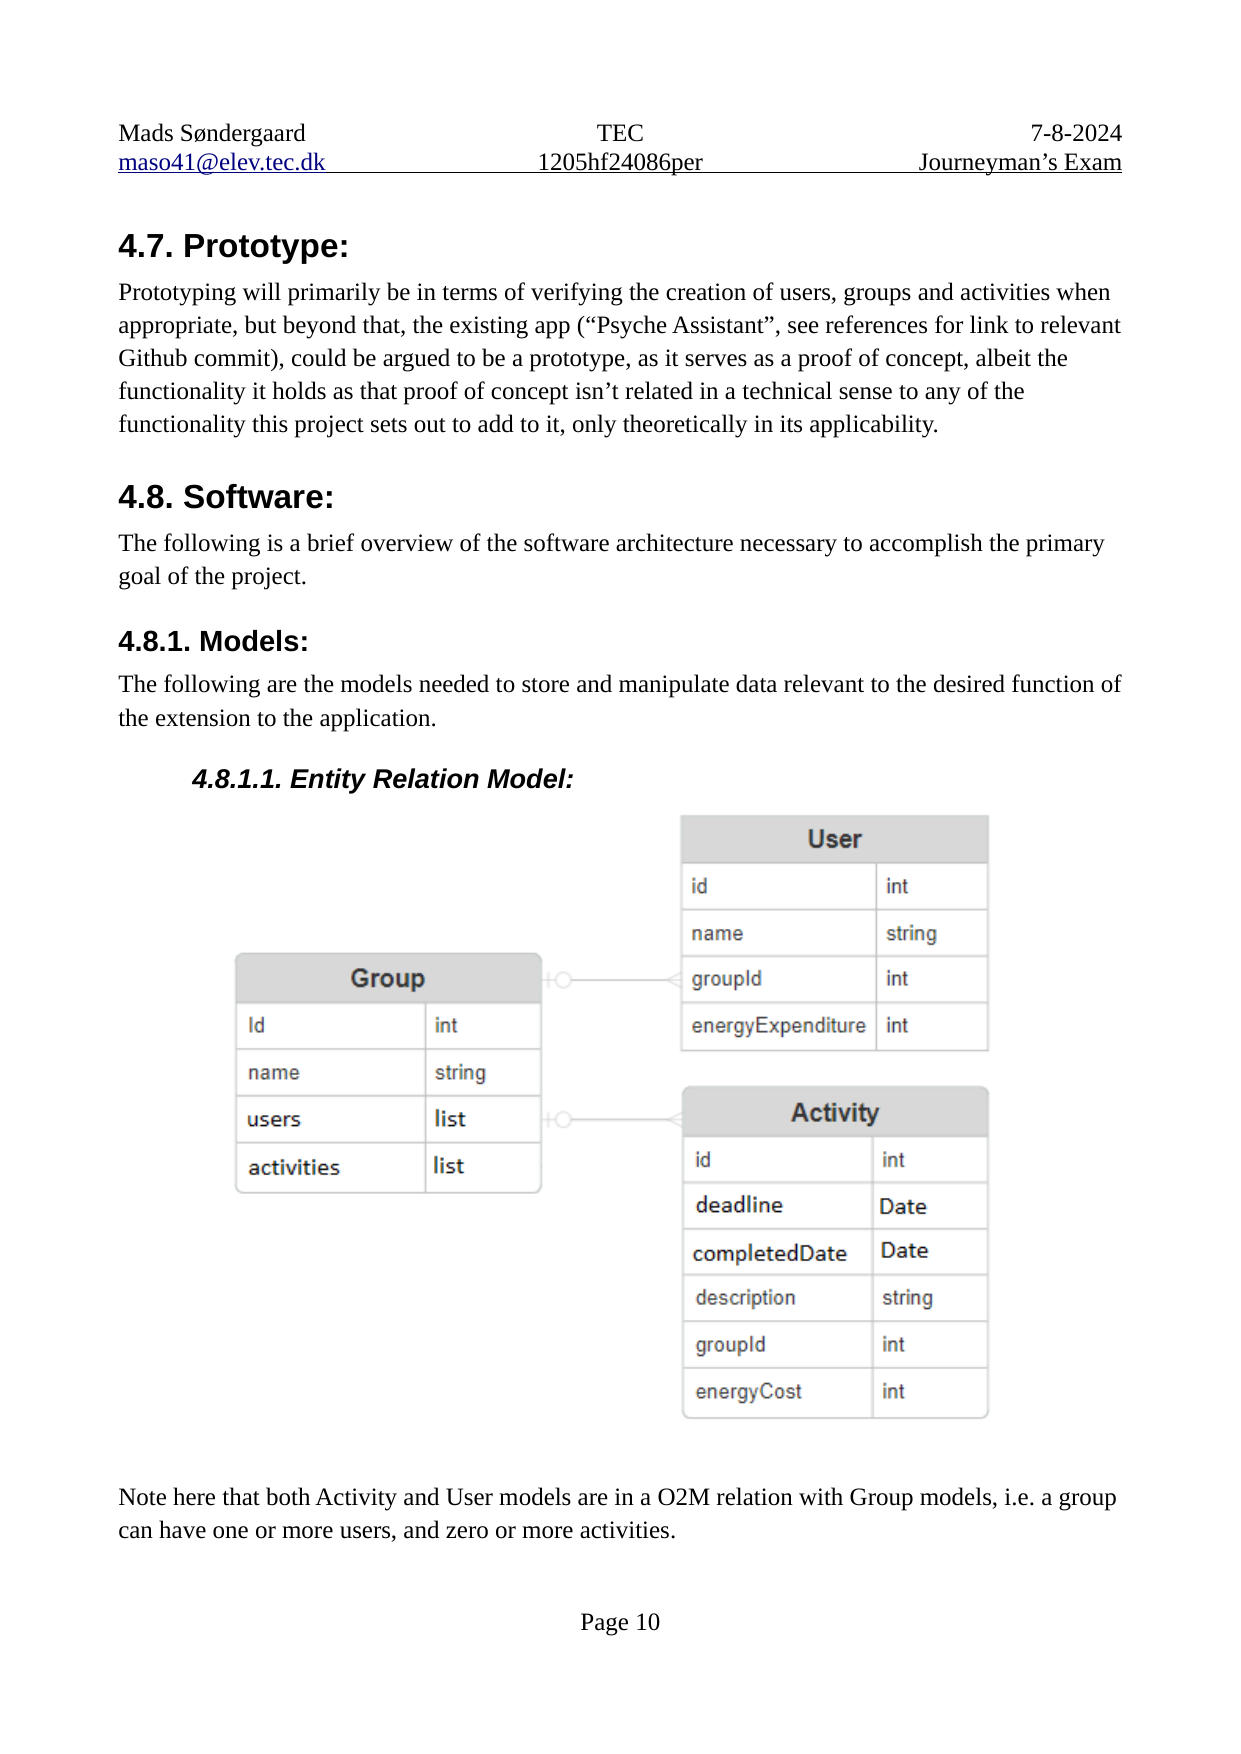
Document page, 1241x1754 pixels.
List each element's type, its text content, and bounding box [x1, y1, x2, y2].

subtitle 4.8. Software: [118, 477, 1122, 516]
text The following is a brief overview of the software architecture necessary to accomplish the primary goal of the project. [118, 528, 1122, 590]
text Note here that both Activity and User models are in a O2M relation with Group models, i.e. a group can have one or more users, and zero or more activities. [118, 1482, 1122, 1543]
subtitle 4.8.1. Models: [118, 623, 1122, 657]
picture [228, 806, 1012, 1430]
text The following are the models needed to store and manipulate data relevant to the desired function of the extension to the application. [118, 669, 1122, 731]
subtitle 4.7. Prototype: [118, 226, 1122, 264]
subtitle 4.8.1.1. Entity Relation Model: [118, 763, 1122, 794]
text Prototyping will primarily be in terms of verifying the creation of users, groups and activities when appropriate, but beyond that, the existing app (“Psyche Assistant”, see references for link to relevant Github commit), could be argued to be a prototype, as it serves as a proof of concept, albeit the functionality it holds as that proof of concept isn’t related in a technical sense to any of the functionality this project sets out to add to it, only theoretically in its applicability. [118, 277, 1122, 438]
